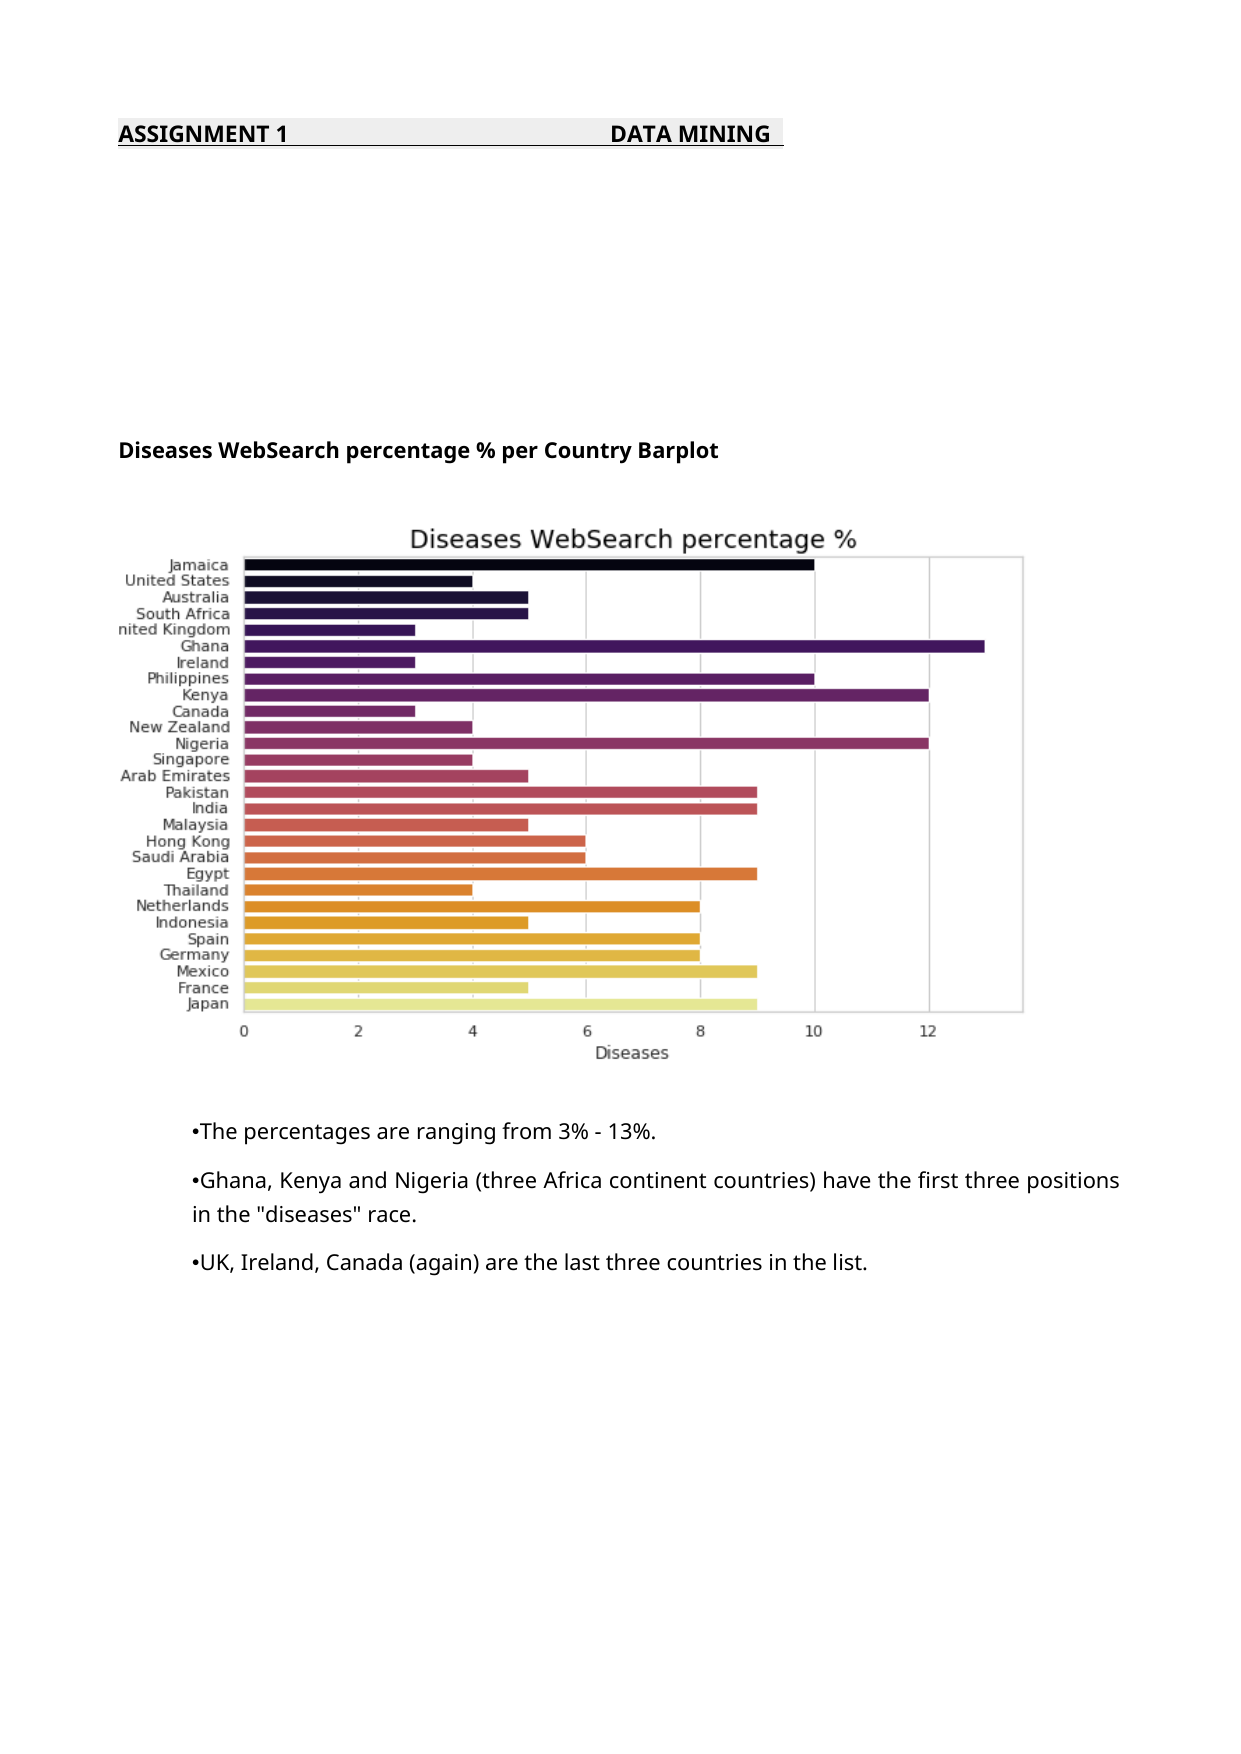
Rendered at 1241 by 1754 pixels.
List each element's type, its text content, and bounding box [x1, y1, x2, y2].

text Diseases WebSearch percentage % per Country Barplot [118, 436, 1122, 465]
list Ghana, Kenya and Nigeria (three Africa continent countries) have the first three positions in the "diseases" race. [118, 1164, 1122, 1228]
list The percentages are ranging from 3% - 13%. [118, 1116, 1122, 1146]
picture [118, 484, 1123, 1087]
list UK, Ireland, Canada (again) are the last three countries in the list. [118, 1247, 1122, 1277]
